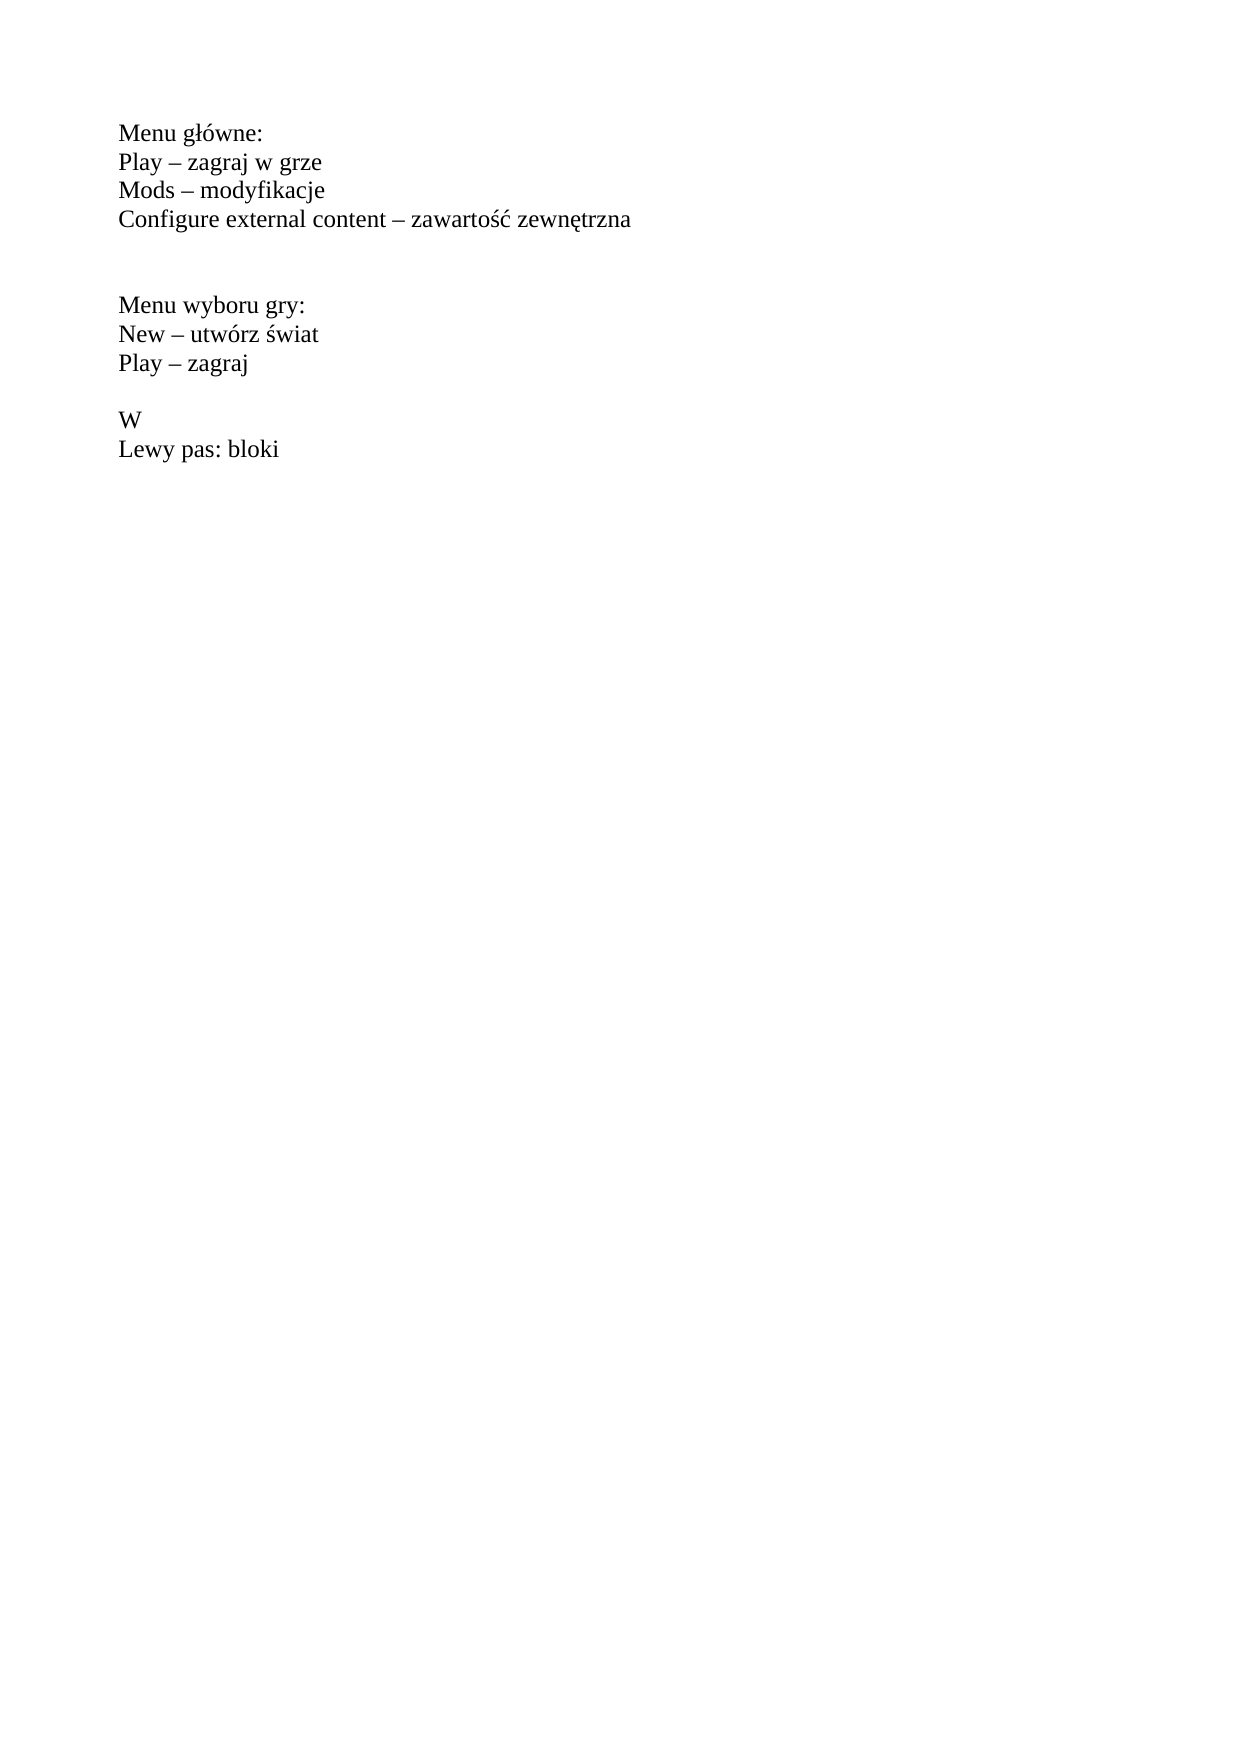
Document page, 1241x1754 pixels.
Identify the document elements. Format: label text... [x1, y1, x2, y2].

text Lewy pas: bloki [118, 434, 1122, 463]
text W [118, 406, 1122, 434]
text Play – zagraj [118, 348, 1122, 377]
text Menu wyboru gry: [118, 291, 1122, 319]
text Play – zagraj w grze [118, 147, 1122, 176]
text Menu główne: [118, 118, 1122, 147]
text New – utwórz świat [118, 319, 1122, 348]
text Configure external content – zawartość zewnętrzna [118, 204, 1122, 233]
text Mods – modyfikacje [118, 176, 1122, 204]
